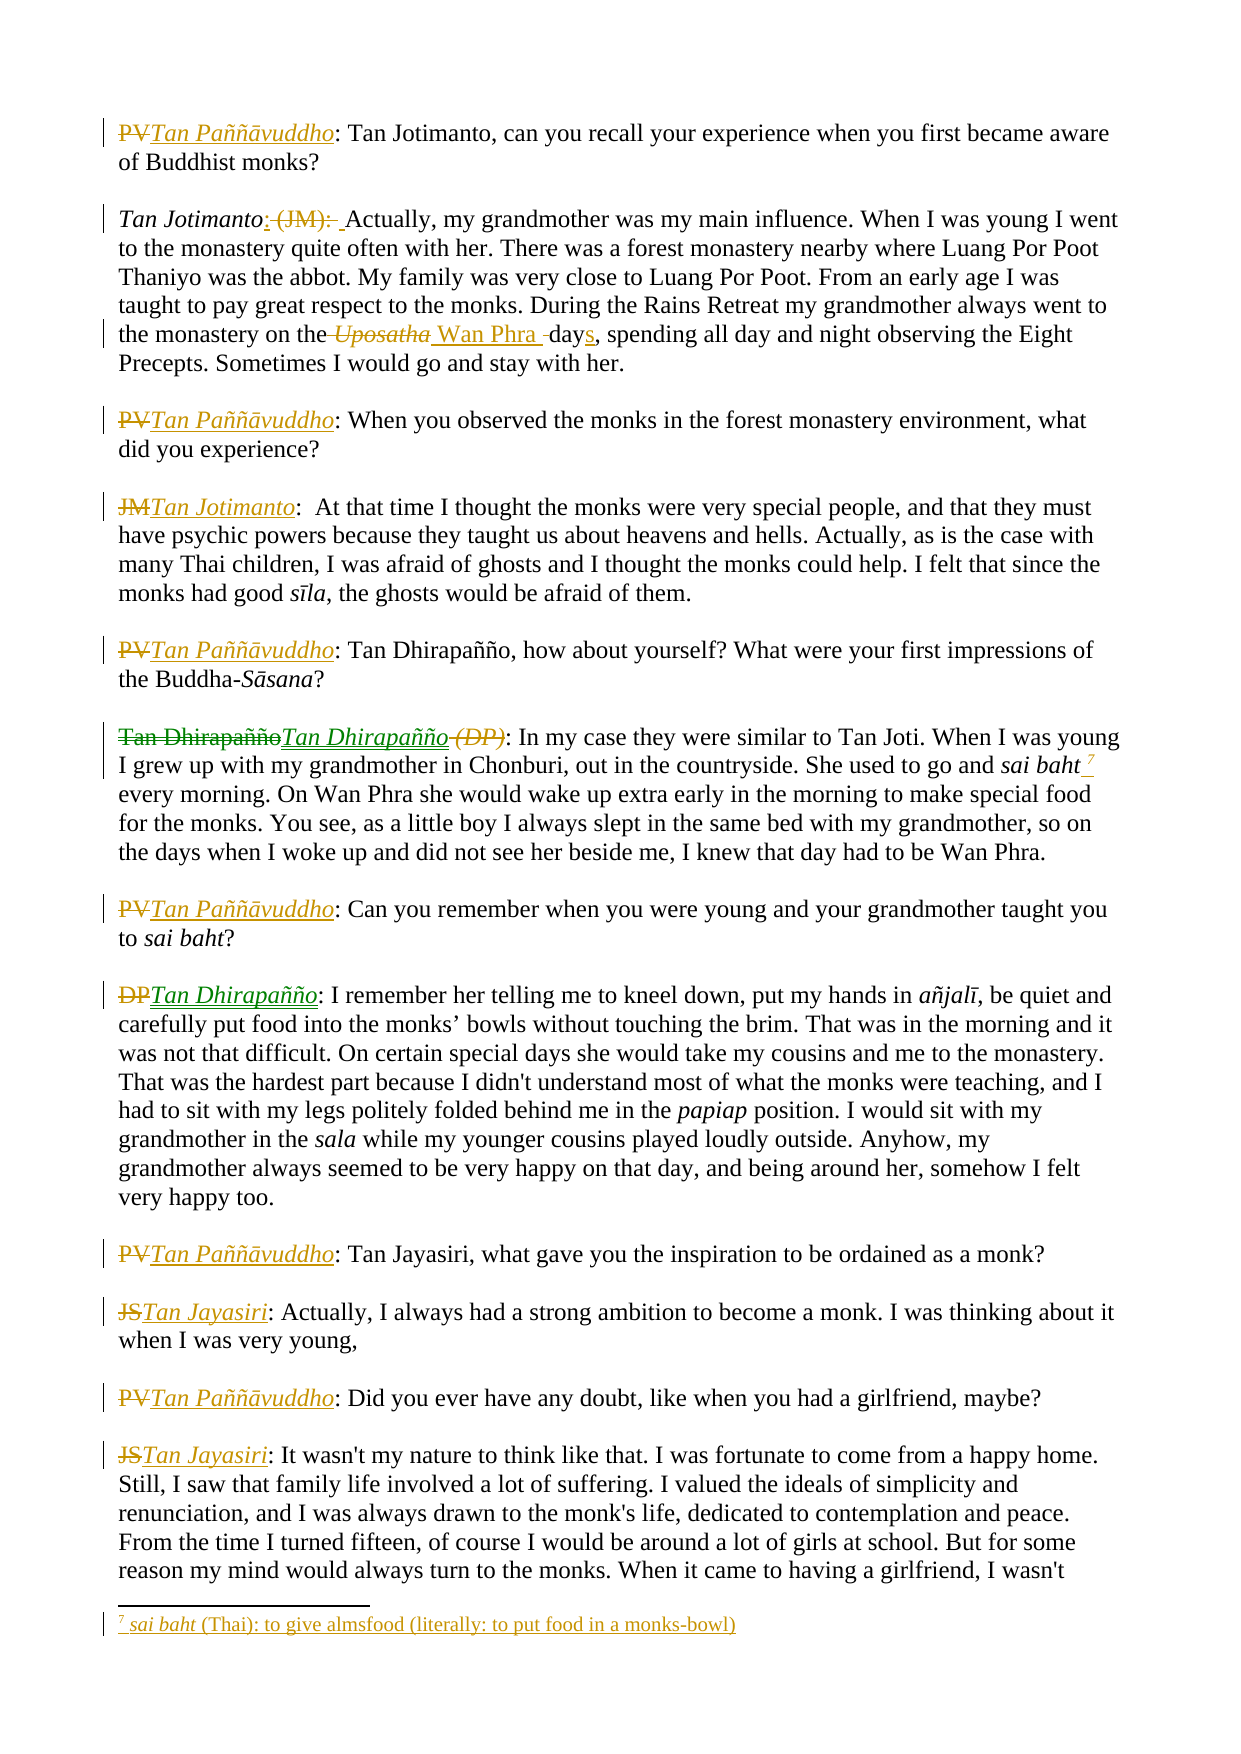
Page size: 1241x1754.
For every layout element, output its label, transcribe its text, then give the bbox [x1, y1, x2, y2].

text Tan Jotimanto: Actually, my grandmother was my main influence. When I was young I went to the monastery quite often with her. There was a forest monastery nearby where Luang Por Poot Thaniyo was the abbot. My family was very close to Luang Por Poot. From an early age I was taught to pay great respect to the monks. During the Rains Retreat my grandmother always went to the monastery on the Wan Phra days, spending all day and night observing the Eight Precepts. Sometimes I would go and stay with her. [118, 204, 1122, 377]
text Tan Paññāvuddho‎: When you observed the monks in the forest monastery environment, what did you experience? [118, 406, 1122, 463]
text Tan Paññāvuddho‎: Tan Dhirapañño, how about yourself? What were your first impressions of the Buddha-Sāsana? [118, 636, 1122, 693]
text Tan Jayasiri: It wasn't my nature to think like that. I was fortunate to come from a happy home. Still, I saw that family life involved a lot of suffering. I valued the ideals of simplicity and renunciation, and I was always drawn to the monk's life, dedicated to contemplation and peace. From the time I turned fifteen, of course I would be around a lot of girls at school. But for some reason my mind would always turn to the monks. When it came to having a girlfriend, I wasn't [118, 1441, 1122, 1584]
text Tan Paññāvuddho‎: Tan Jotimanto, can you recall your experience when you first became aware of Buddhist monks? [118, 118, 1122, 176]
text Tan Dhirapañño‎: I remember her telling me to kneel down, put my hands in añjalī, be quiet and carefully put food into the monks’ bowls without touching the brim. That was in the morning and it was not that difficult. On certain special days she would take my cousins and me to the monastery. That was the hardest part because I didn't understand most of what the monks were teaching, and I had to sit with my legs politely folded behind me in the papiap position. I would sit with my grandmother in the sala while my younger cousins played loudly outside. Anyhow, my grandmother always seemed to be very happy on that day, and being around her, somehow I felt very happy too. [118, 981, 1122, 1211]
text Tan Paññāvuddho‎: Did you ever have any doubt, like when you had a girlfriend, maybe? [118, 1383, 1122, 1412]
text Tan Jayasiri: Actually, I always had a strong ambition to become a monk. I was thinking about it when I was very young, [118, 1297, 1122, 1354]
text Tan Dhirapañño: In my case they were similar to Tan Joti. When I was young I grew up with my grandmother in Chonburi, out in the countryside. She used to go and sai baht every morning. On Wan Phra she would wake up extra early in the morning to make special food for the monks. You see, as a little boy I always slept in the same bed with my grandmother, so on the days when I woke up and did not see her beside me, I knew that day had to be Wan Phra. [118, 722, 1122, 866]
text Tan Paññāvuddho‎: Tan Jayasiri, what gave you the inspiration to be ordained as a monk? [118, 1239, 1122, 1268]
text Tan Paññāvuddho‎: Can you remember when you were young and your grandmother taught you to sai baht? [118, 894, 1122, 952]
text Tan Jotimanto: At that time I thought the monks were very special people, and that they must have psychic powers because they taught us about heavens and hells. Actually, as is the case with many Thai children, I was afraid of ghosts and I thought the monks could help. I felt that since the monks had good sīla, the ghosts would be afraid of them. [118, 492, 1122, 607]
text sai baht (Thai): to give almsfood (literally: to put food in a monks-bowl) [118, 1612, 1122, 1636]
